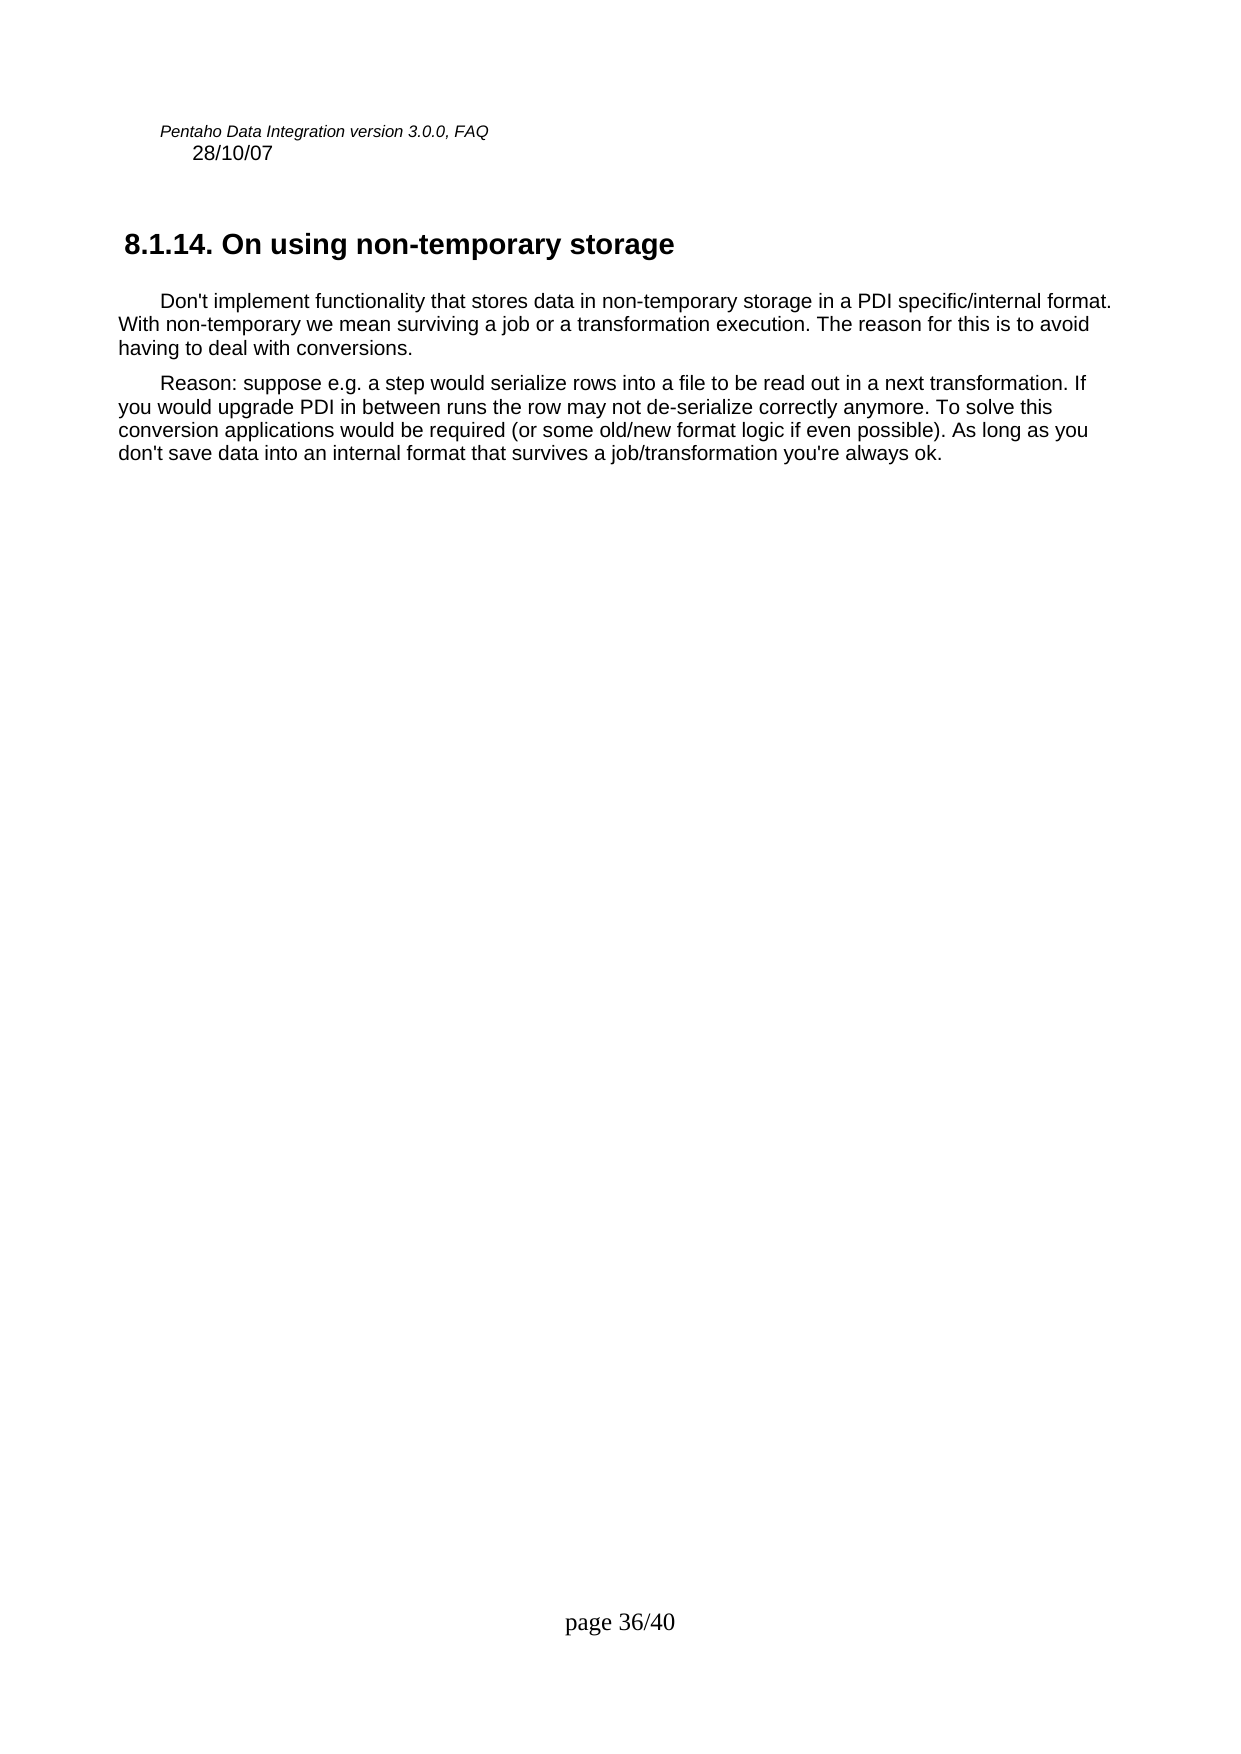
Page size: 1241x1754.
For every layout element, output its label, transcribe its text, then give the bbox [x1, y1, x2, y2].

subtitle On using non-temporary storage [124, 228, 1122, 260]
text Reason: suppose e.g. a step would serialize rows into a file to be read out in a next transformation. If you would upgrade PDI in between runs the row may not de-serialize correctly anymore. To solve this conversion applications would be required (or some old/new format logic if even possible). As long as you don't save data into an internal format that survives a job/transformation you're always ok. [118, 372, 1122, 465]
text Don't implement functionality that stores data in non-temporary storage in a PDI specific/internal format. With non-temporary we mean surviving a job or a transformation execution. The reason for this is to avoid having to deal with conversions. [118, 290, 1122, 359]
